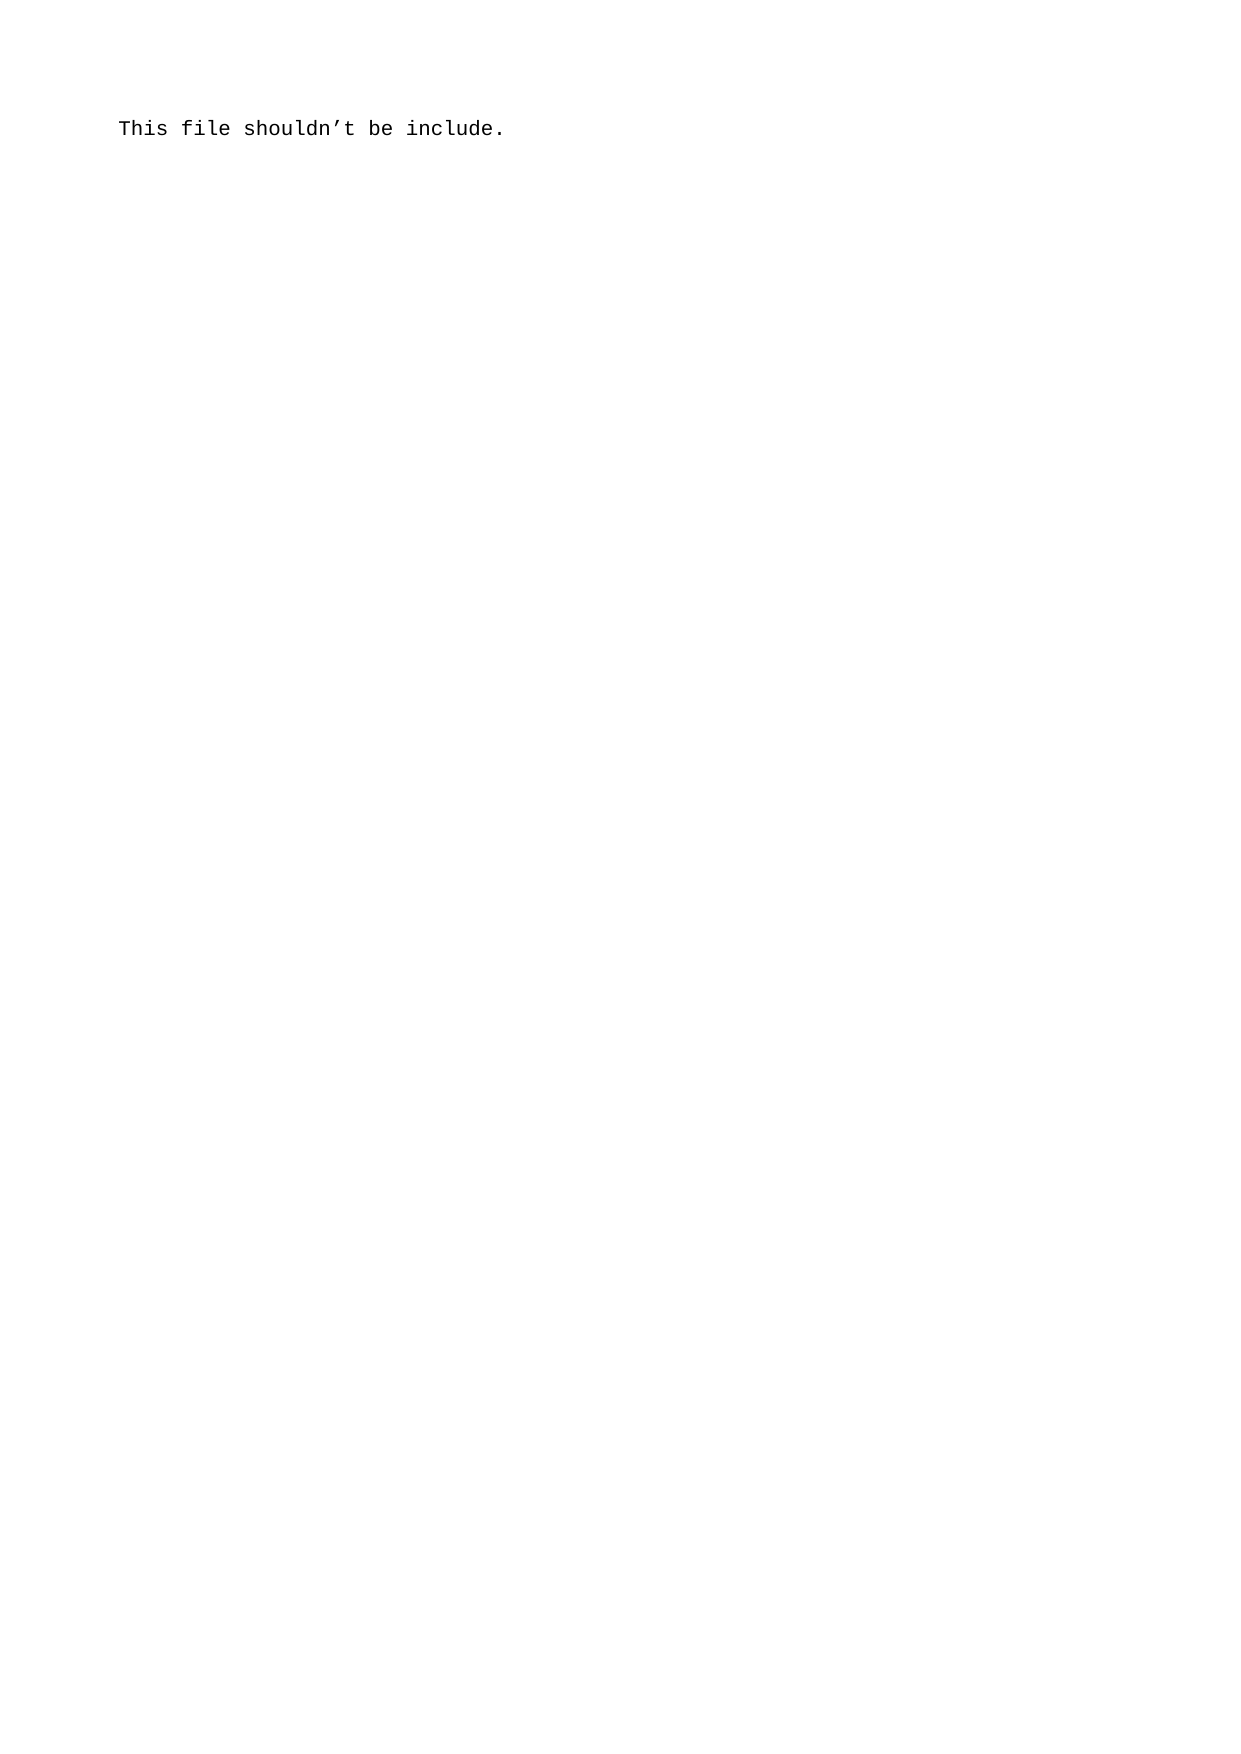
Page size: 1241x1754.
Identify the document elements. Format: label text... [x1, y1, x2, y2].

text This file shouldn’t be include. [118, 118, 1122, 142]
